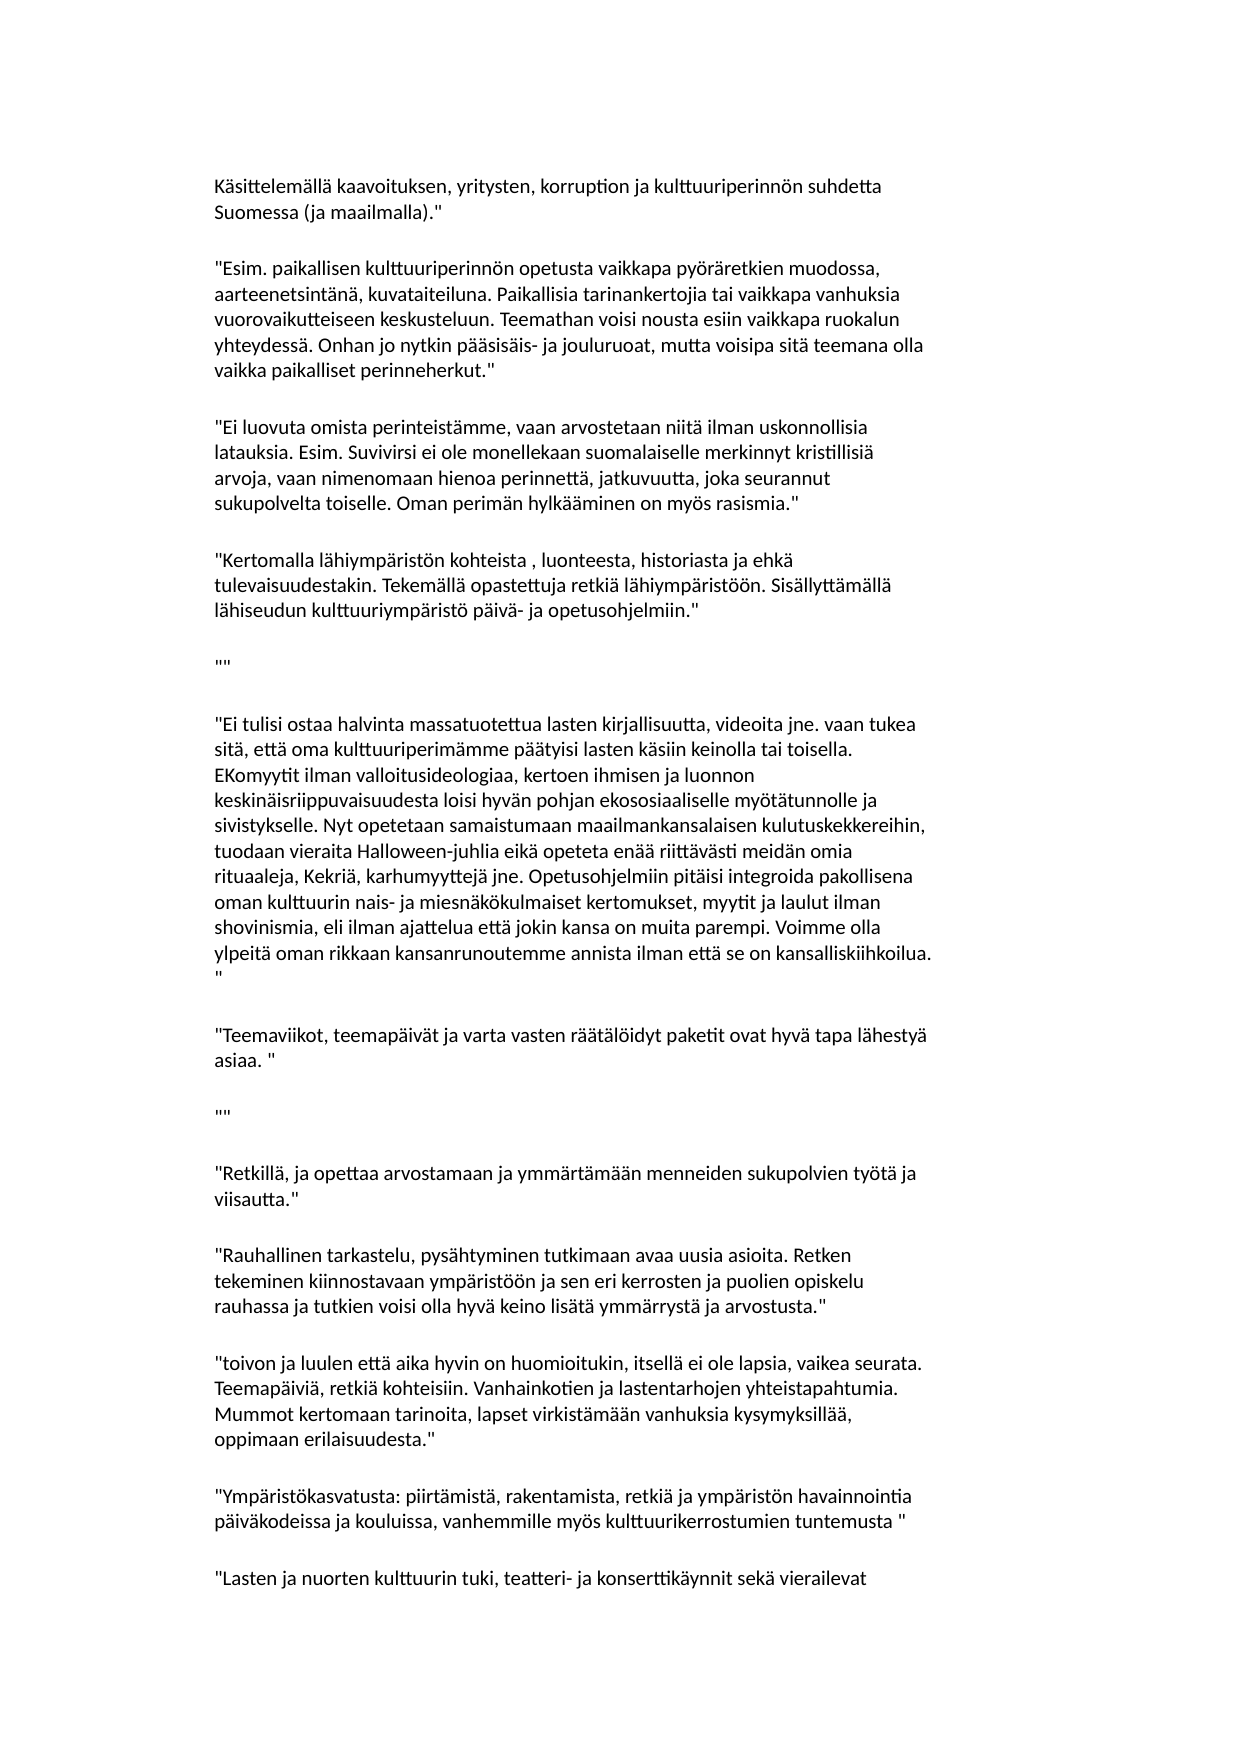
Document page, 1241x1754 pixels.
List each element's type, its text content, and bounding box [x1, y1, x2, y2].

table_cell "Retkillä, ja opettaa arvostamaan ja ymmärtämään menneiden sukupolvien työtä ja viisautta." [214, 1137, 952, 1219]
table_cell "Esim. paikallisen kulttuuriperinnön opetusta vaikkapa pyöräretkien muodossa, aarteenetsintänä, kuvataiteiluna. Paikallisia tarinankertojia tai vaikkapa vanhuksia vuorovaikutteiseen keskusteluun. Teemathan voisi nousta esiin vaikkapa ruokalun yhteydessä. Onhan jo nytkin pääsisäis- ja jouluruoat, mutta voisipa sitä teemana olla vaikka paikalliset perinneherkut." [214, 232, 952, 390]
table_cell "toivon ja luulen että aika hyvin on huomioitukin, itsellä ei ole lapsia, vaikea seurata. Teemapäiviä, retkiä kohteisiin. Vanhainkotien ja lastentarhojen yhteistapahtumia. Mummot kertomaan tarinoita, lapset virkistämään vanhuksia kysymyksillää, oppimaan erilaisuudesta." [214, 1327, 952, 1459]
table_cell "" [214, 1080, 952, 1137]
table_cell Käsittelemällä kaavoituksen, yritysten, korruption ja kulttuuriperinnön suhdetta Suomessa (ja maailmalla)." [214, 150, 952, 232]
table_cell "" [214, 631, 952, 687]
table_cell "Ei tulisi ostaa halvinta massatuotettua lasten kirjallisuutta, videoita jne. vaan tukea sitä, että oma kulttuuriperimämme päätyisi lasten käsiin keinolla tai toisella. EKomyytit ilman valloitusideologiaa, kertoen ihmisen ja luonnon keskinäisriippuvaisuudesta loisi hyvän pohjan ekososiaaliselle myötätunnolle ja sivistykselle. Nyt opetetaan samaistumaan maailmankansalaisen kulutuskekkereihin, tuodaan vieraita Halloween-juhlia eikä opeteta enää riittävästi meidän omia rituaaleja, Kekriä, karhumyyttejä jne. Opetusohjelmiin pitäisi integroida pakollisena oman kulttuurin nais- ja miesnäkökulmaiset kertomukset, myytit ja laulut ilman shovinismia, eli ilman ajattelua että jokin kansa on muita parempi. Voimme olla ylpeitä oman rikkaan kansanrunoutemme annista ilman että se on kansalliskiihkoilua. " [214, 688, 952, 998]
table_cell "Kertomalla lähiympäristön kohteista , luonteesta, historiasta ja ehkä tulevaisuudestakin. Tekemällä opastettuja retkiä lähiympäristöön. Sisällyttämällä lähiseudun kulttuuriympäristö päivä- ja opetusohjelmiin." [214, 523, 952, 631]
table_cell "Lasten ja nuorten kulttuurin tuki, teatteri- ja konserttikäynnit sekä vierailevat [214, 1542, 952, 1598]
table_cell "Ympäristökasvatusta: piirtämistä, rakentamista, retkiä ja ympäristön havainnointia päiväkodeissa ja kouluissa, vanhemmille myös kulttuurikerrostumien tuntemusta " [214, 1460, 952, 1542]
table_cell "Rauhallinen tarkastelu, pysähtyminen tutkimaan avaa uusia asioita. Retken tekeminen kiinnostavaan ympäristöön ja sen eri kerrosten ja puolien opiskelu rauhassa ja tutkien voisi olla hyvä keino lisätä ymmärrystä ja arvostusta." [214, 1219, 952, 1327]
table_cell "Teemaviikot, teemapäivät ja varta vasten räätälöidyt paketit ovat hyvä tapa lähestyä asiaa. " [214, 998, 952, 1080]
table_cell "Ei luovuta omista perinteistämme, vaan arvostetaan niitä ilman uskonnollisia latauksia. Esim. Suvivirsi ei ole monellekaan suomalaiselle merkinnyt kristillisiä arvoja, vaan nimenomaan hienoa perinnettä, jatkuvuutta, joka seurannut sukupolvelta toiselle. Oman perimän hylkääminen on myös rasismia." [214, 390, 952, 523]
